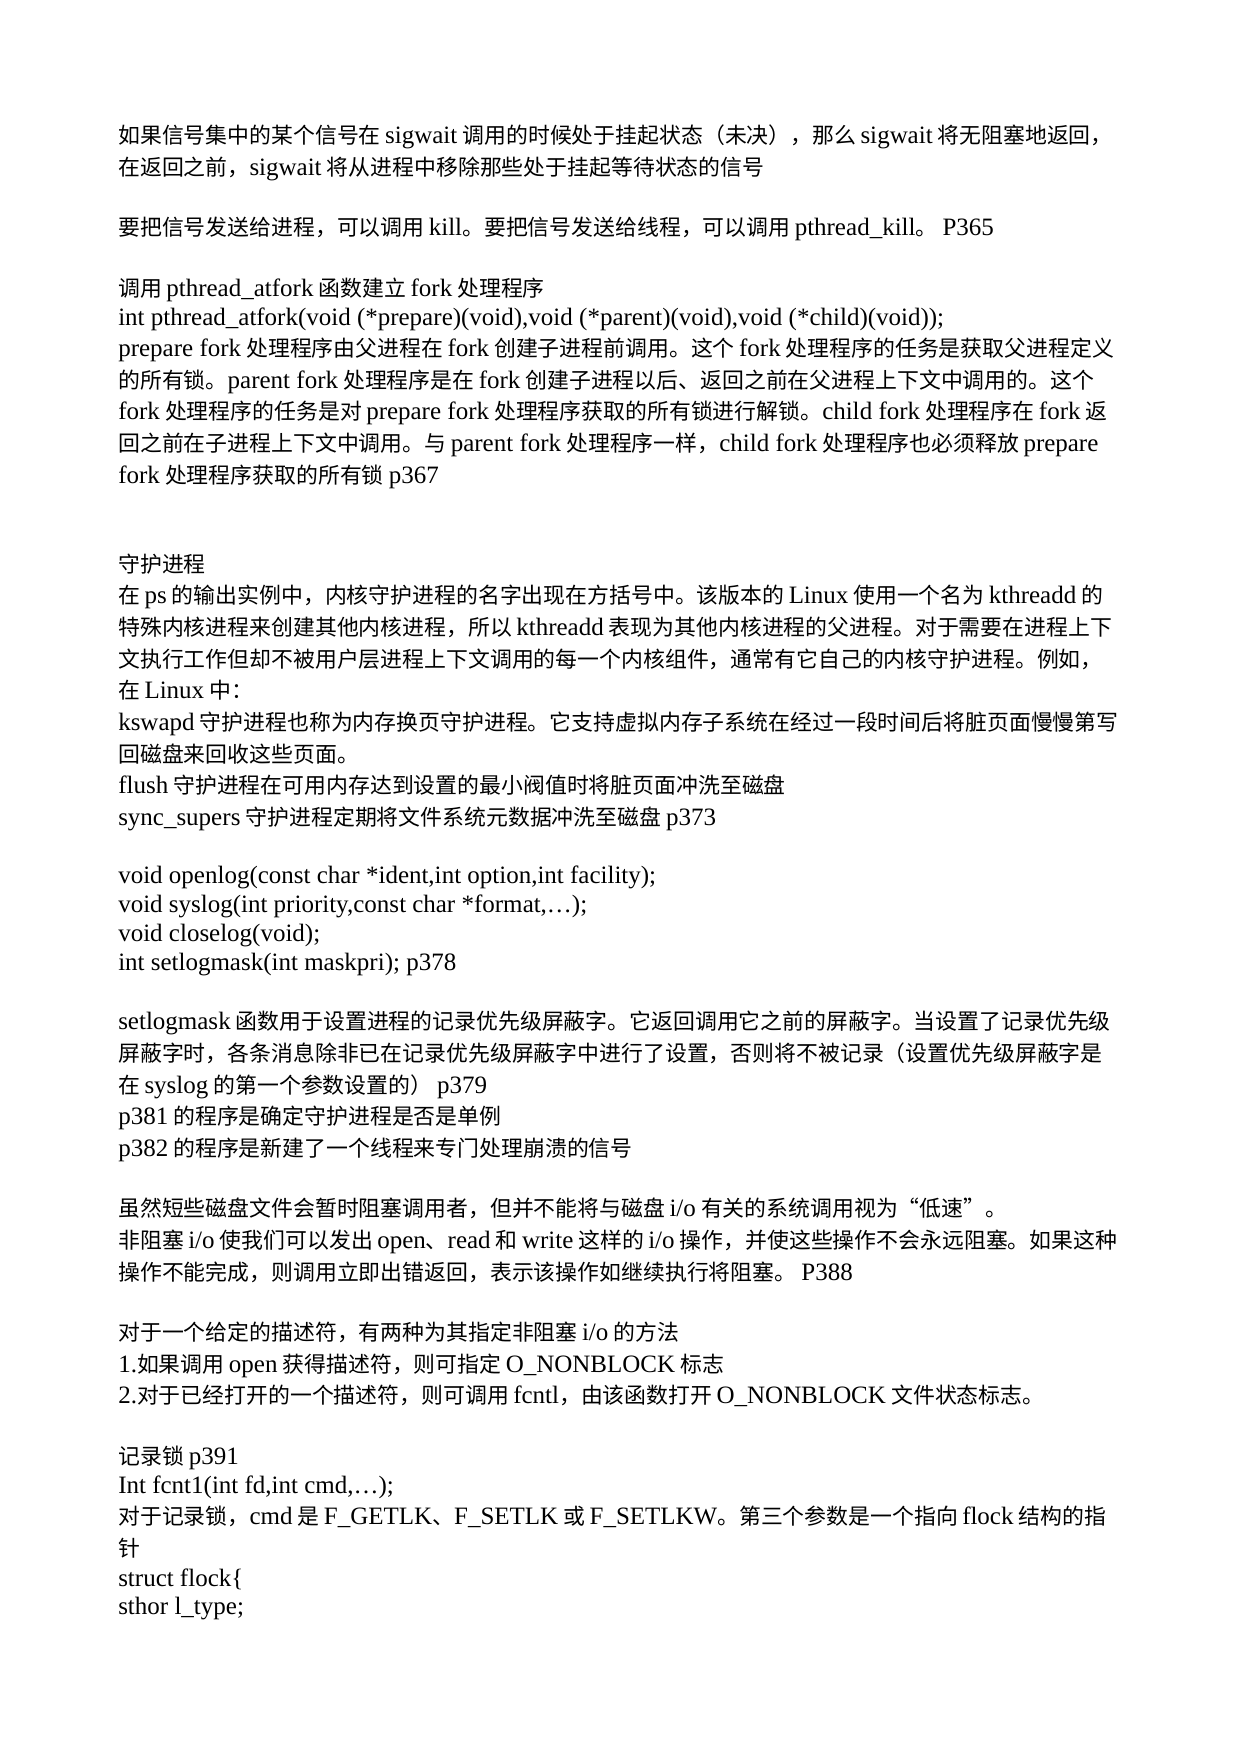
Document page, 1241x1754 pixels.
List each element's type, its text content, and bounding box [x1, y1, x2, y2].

text prepare fork处理程序由父进程在fork创建子进程前调用。这个fork处理程序的任务是获取父进程定义的所有锁。parent fork处理程序是在fork创建子进程以后、返回之前在父进程上下文中调用的。这个fork处理程序的任务是对prepare fork处理程序获取的所有锁进行解锁。child fork处理程序在fork返回之前在子进程上下文中调用。与parent fork处理程序一样，child fork处理程序也必须释放prepare fork处理程序获取的所有锁 p367 [118, 331, 1122, 489]
text 要把信号发送给进程，可以调用kill。要把信号发送给线程，可以调用pthread_kill。 P365 [118, 210, 1122, 242]
text void closelog(void); [118, 918, 1122, 947]
text 对于记录锁，cmd是F_GETLK、F_SETLK或F_SETLKW。第三个参数是一个指向flock结构的指针 [118, 1499, 1122, 1563]
text Int fcnt1(int fd,int cmd,…); [118, 1471, 1122, 1499]
text 如果信号集中的某个信号在sigwait调用的时候处于挂起状态（未决），那么sigwait将无阻塞地返回，在返回之前，sigwait将从进程中移除那些处于挂起等待状态的信号 [118, 118, 1122, 181]
text sync_supers守护进程定期将文件系统元数据冲洗至磁盘 p373 [118, 800, 1122, 832]
text sthor l_type; [118, 1591, 1122, 1620]
text int setlogmask(int maskpri); p378 [118, 947, 1122, 976]
text 在ps的输出实例中，内核守护进程的名字出现在方括号中。该版本的Linux使用一个名为kthreadd的特殊内核进程来创建其他内核进程，所以kthreadd表现为其他内核进程的父进程。对于需要在进程上下文执行工作但却不被用户层进程上下文调用的每一个内核组件，通常有它自己的内核守护进程。例如，在Linux中： [118, 578, 1122, 705]
text 虽然短些磁盘文件会暂时阻塞调用者，但并不能将与磁盘i/o有关的系统调用视为“低速”。 [118, 1191, 1122, 1223]
text 记录锁 p391 [118, 1439, 1122, 1471]
text kswapd守护进程也称为内存换页守护进程。它支持虚拟内存子系统在经过一段时间后将脏页面慢慢第写回磁盘来回收这些页面。 [118, 705, 1122, 768]
text 1.如果调用open获得描述符，则可指定O_NONBLOCK标志 [118, 1347, 1122, 1378]
text p382的程序是新建了一个线程来专门处理崩溃的信号 [118, 1131, 1122, 1163]
text struct flock{ [118, 1563, 1122, 1591]
text 调用pthread_atfork函数建立fork处理程序 [118, 271, 1122, 302]
text void openlog(const char *ident,int option,int facility); [118, 861, 1122, 889]
text 2.对于已经打开的一个描述符，则可调用fcntl，由该函数打开O_NONBLOCK文件状态标志。 [118, 1378, 1122, 1410]
text p381的程序是确定守护进程是否是单例 [118, 1099, 1122, 1131]
text flush守护进程在可用内存达到设置的最小阀值时将脏页面冲洗至磁盘 [118, 768, 1122, 800]
text 守护进程 [118, 547, 1122, 578]
text void syslog(int priority,const char *format,…); [118, 889, 1122, 918]
text setlogmask函数用于设置进程的记录优先级屏蔽字。它返回调用它之前的屏蔽字。当设置了记录优先级屏蔽字时，各条消息除非已在记录优先级屏蔽字中进行了设置，否则将不被记录（设置优先级屏蔽字是在syslog的第一个参数设置的） p379 [118, 1004, 1122, 1099]
text int pthread_atfork(void (*prepare)(void),void (*parent)(void),void (*child)(void)); [118, 302, 1122, 331]
text 对于一个给定的描述符，有两种为其指定非阻塞i/o的方法 [118, 1315, 1122, 1347]
text 非阻塞i/o使我们可以发出open、read和write这样的i/o操作，并使这些操作不会永远阻塞。如果这种操作不能完成，则调用立即出错返回，表示该操作如继续执行将阻塞。 P388 [118, 1223, 1122, 1286]
